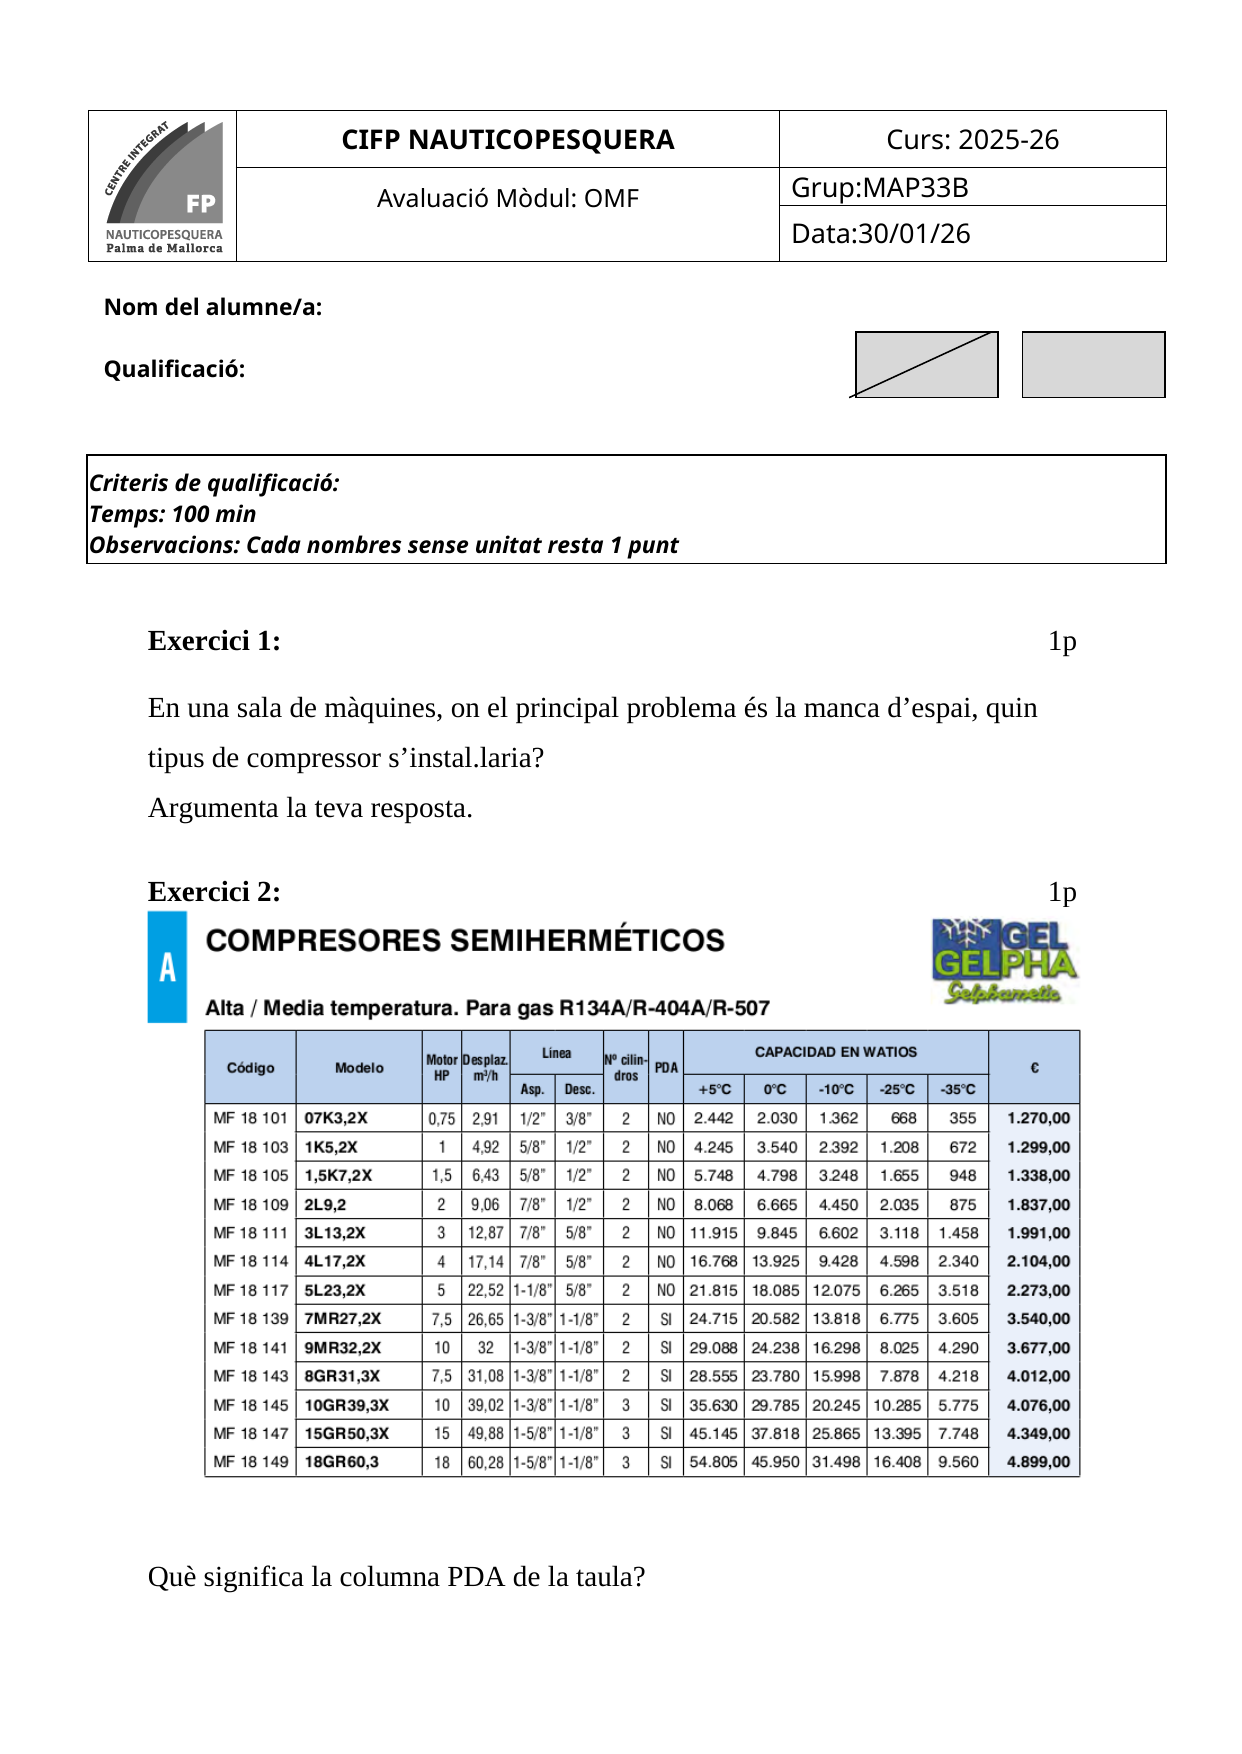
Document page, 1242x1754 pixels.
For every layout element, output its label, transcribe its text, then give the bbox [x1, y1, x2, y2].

picture [100, 111, 229, 260]
text Observacions: Cada nombres sense unitat resta 1 punt [89, 529, 1094, 560]
text Què significa la columna PDA de la taula? [148, 1559, 1094, 1592]
text Exercici 2: 1p [148, 874, 1094, 907]
text Exercici 1: 1p [148, 623, 1094, 656]
picture [147, 907, 1094, 1492]
text [999, 353, 1022, 384]
text Argumenta la teva resposta. [148, 791, 1094, 824]
text Temps: 100 min [89, 498, 1094, 529]
text Nom del alumne/a: [103, 290, 1094, 322]
text Qualificació: [103, 353, 855, 384]
text Criteris de qualificació: [89, 467, 1094, 498]
text En una sala de màquines, on el principal problema és la manca d’espai, quin tipus de compressor s’instal.laria? [148, 690, 1094, 774]
picture [160, 953, 175, 981]
